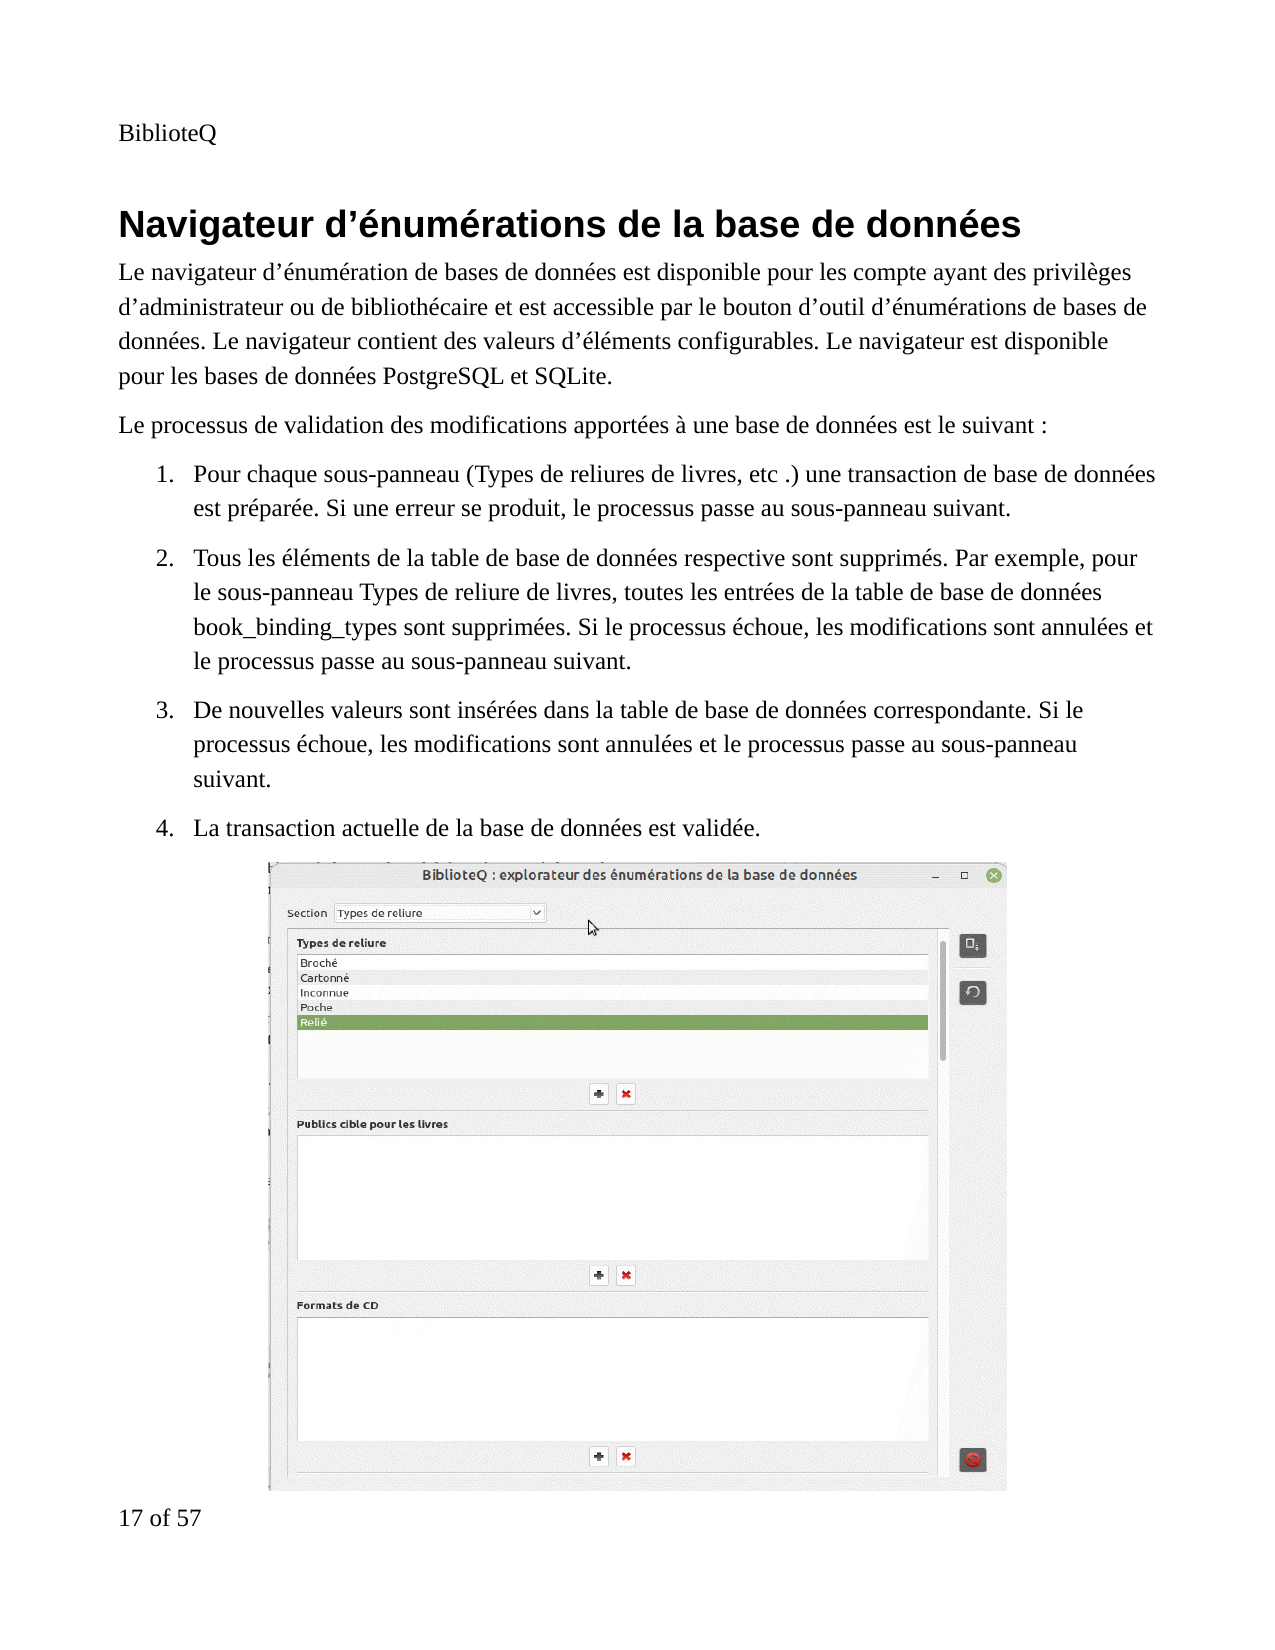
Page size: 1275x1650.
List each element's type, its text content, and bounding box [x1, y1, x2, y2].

picture [268, 862, 1007, 1491]
text Le processus de validation des modifications apportées à une base de données est le suivant : [118, 410, 1157, 439]
list Tous les éléments de la table de base de données respective sont supprimés. Par exemple, pour le sous-panneau Types de reliure de livres, toutes les entrées de la table de base de données book_binding_types sont supprimées. Si le processus échoue, les modifications sont annulées et le processus passe au sous-panneau suivant. [156, 543, 1157, 675]
list Pour chaque sous-panneau (Types de reliures de livres, etc .) une transaction de base de données est préparée. Si une erreur se produit, le processus passe au sous-panneau suivant. [156, 459, 1157, 522]
list La transaction actuelle de la base de données est validée. [156, 813, 1157, 842]
text Le navigateur d’énumération de bases de données est disponible pour les compte ayant des privilèges d’administrateur ou de bibliothécaire et est accessible par le bouton d’outil d’énumérations de bases de données. Le navigateur contient des valeurs d’éléments configurables. Le navigateur est disponible pour les bases de données PostgreSQL et SQLite. [118, 257, 1157, 390]
list De nouvelles valeurs sont insérées dans la table de base de données correspondante. Si le processus échoue, les modifications sont annulées et le processus passe au sous-panneau suivant. [156, 695, 1157, 793]
subtitle Navigateur d’énumérations de la base de données [118, 201, 1157, 245]
